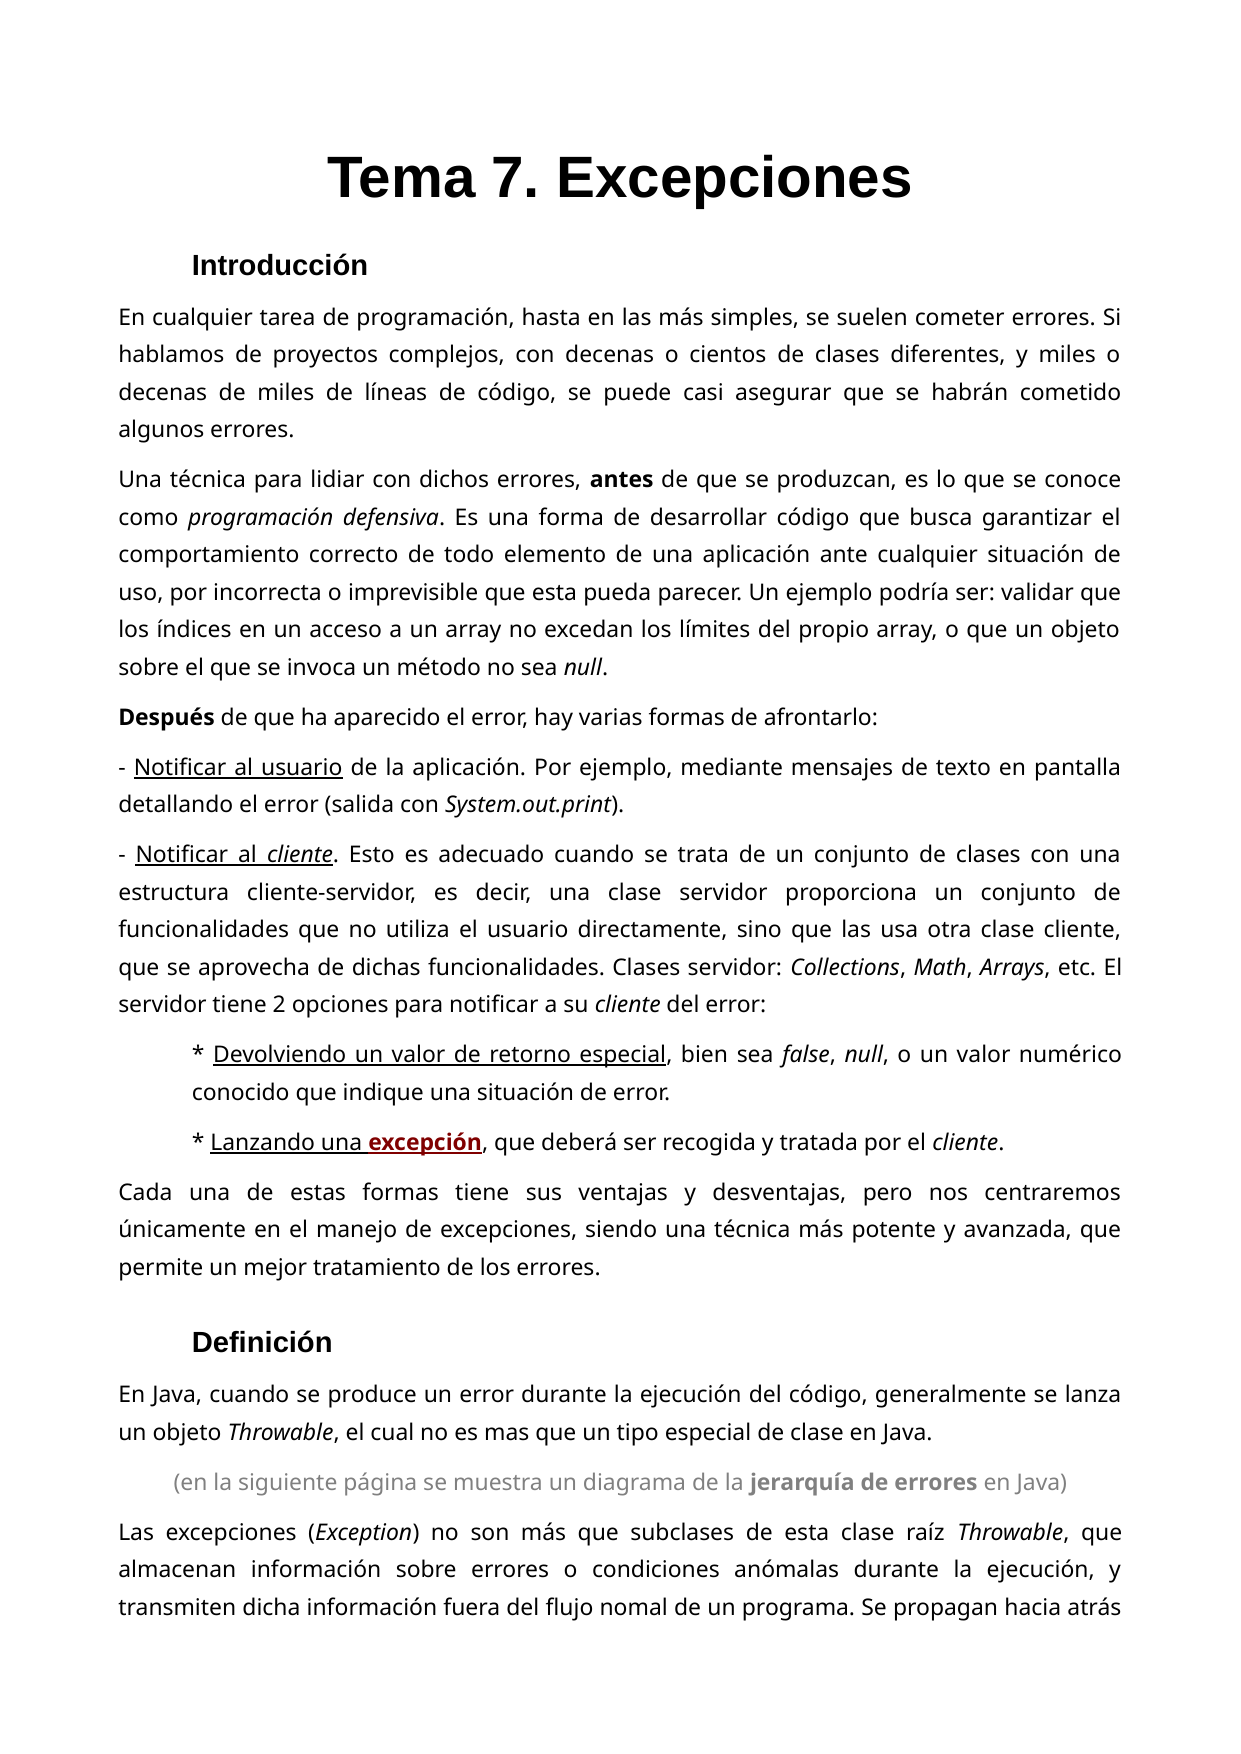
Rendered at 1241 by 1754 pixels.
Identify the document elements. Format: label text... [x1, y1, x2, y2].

text * Lanzando una excepción, que deberá ser recogida y tratada por el cliente. [192, 1125, 1122, 1157]
title Tema 7. Excepciones [118, 143, 1122, 210]
text - Notificar al cliente. Esto es adecuado cuando se trata de un conjunto de clases con una estructura cliente-servidor, es decir, una clase servidor proporciona un conjunto de funcionalidades que no utiliza el usuario directamente, sino que las usa otra clase cliente, que se aprovecha de dichas funcionalidades. Clases servidor: Collections, Math, Arrays, etc. El servidor tiene 2 opciones para notificar a su cliente del error: [118, 838, 1122, 1019]
text - Notificar al usuario de la aplicación. Por ejemplo, mediante mensajes de texto en pantalla detallando el error (salida con System.out.print). [118, 750, 1122, 819]
text Después de que ha aparecido el error, hay varias formas de afrontarlo: [118, 700, 1122, 732]
text * Devolviendo un valor de retorno especial, bien sea false, null, o un valor numérico conocido que indique una situación de error. [192, 1038, 1122, 1107]
subtitle Definición [118, 1325, 1122, 1359]
text (en la siguiente página se muestra un diagrama de la jerarquía de errores en Java) [118, 1466, 1122, 1497]
text Las excepciones (Exception) no son más que subclases de esta clase raíz Throwable, que almacenan información sobre errores o condiciones anómalas durante la ejecución, y transmiten dicha información fuera del flujo nomal de un programa. Se propagan hacia atrás [118, 1516, 1122, 1622]
text En Java, cuando se produce un error durante la ejecución del código, generalmente se lanza un objeto Throwable, el cual no es mas que un tipo especial de clase en Java. [118, 1378, 1122, 1447]
text Cada una de estas formas tiene sus ventajas y desventajas, pero nos centraremos únicamente en el manejo de excepciones, siendo una técnica más potente y avanzada, que permite un mejor tratamiento de los errores. [118, 1175, 1122, 1282]
text Una técnica para lidiar con dichos errores, antes de que se produzcan, es lo que se conoce como programación defensiva. Es una forma de desarrollar código que busca garantizar el comportamiento correcto de todo elemento de una aplicación ante cualquier situación de uso, por incorrecta o imprevisible que esta pueda parecer. Un ejemplo podría ser: validar que los índices en un acceso a un array no excedan los límites del propio array, o que un objeto sobre el que se invoca un método no sea null. [118, 463, 1122, 682]
text En cualquier tarea de programación, hasta en las más simples, se suelen cometer errores. Si hablamos de proyectos complejos, con decenas o cientos de clases diferentes, y miles o decenas de miles de líneas de código, se puede casi asegurar que se habrán cometido algunos errores. [118, 300, 1122, 444]
subtitle Introducción [118, 248, 1122, 281]
